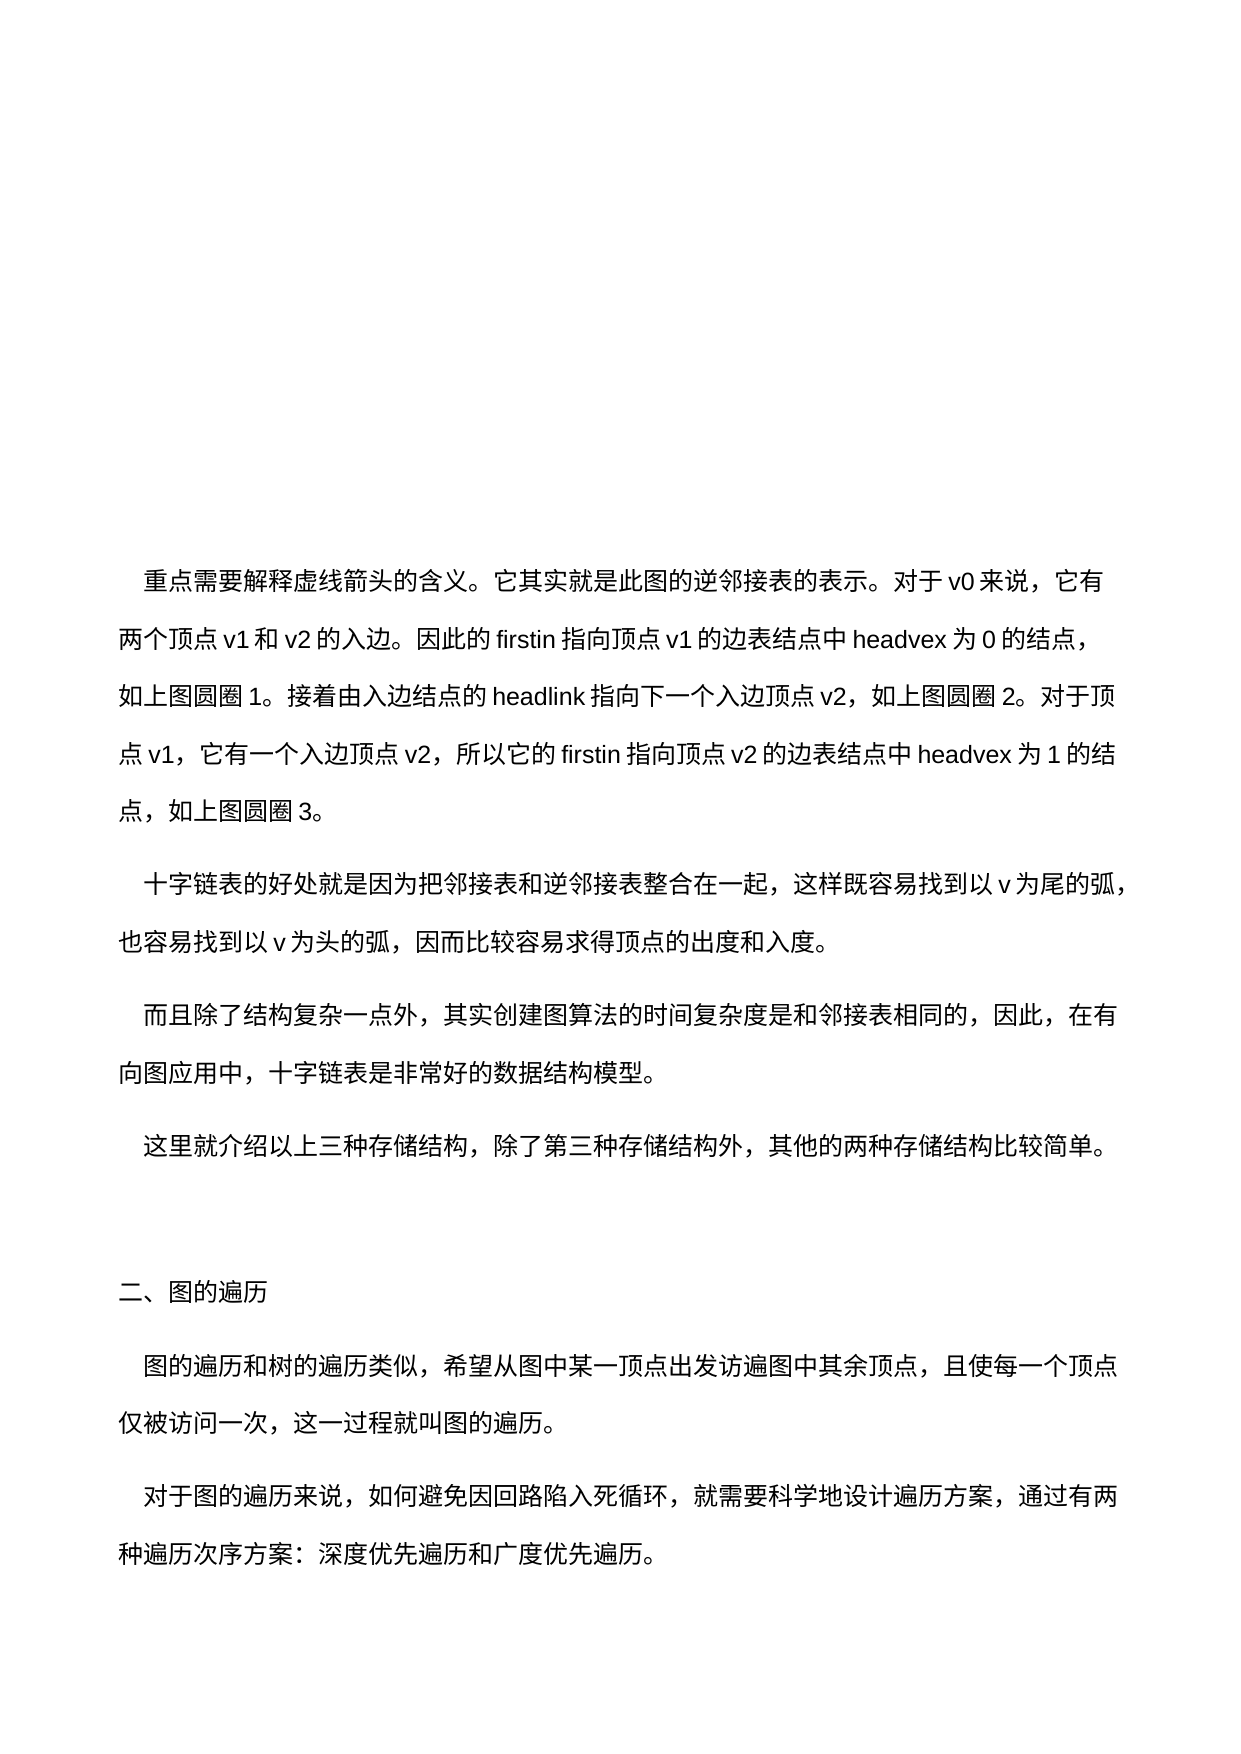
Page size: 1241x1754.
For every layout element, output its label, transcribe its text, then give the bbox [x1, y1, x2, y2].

text 而且除了结构复杂一点外，其实创建图算法的时间复杂度是和邻接表相同的，因此，在有向图应用中，十字链表是非常好的数据结构模型。 [118, 1001, 1122, 1088]
text 这里就介绍以上三种存储结构，除了第三种存储结构外，其他的两种存储结构比较简单。 [118, 1132, 1122, 1161]
text 二、图的遍历 [118, 1278, 1122, 1307]
text 重点需要解释虚线箭头的含义。它其实就是此图的逆邻接表的表示。对于v0来说，它有两个顶点v1和v2的入边。因此的firstin指向顶点v1的边表结点中headvex为0的结点，如上图圆圈1。接着由入边结点的headlink指向下一个入边顶点v2，如上图圆圈2。对于顶点v1，它有一个入边顶点v2，所以它的firstin指向顶点v2的边表结点中headvex为1的结点，如上图圆圈3。 [118, 567, 1122, 826]
text 十字链表的好处就是因为把邻接表和逆邻接表整合在一起，这样既容易找到以v为尾的弧，也容易找到以v为头的弧，因而比较容易求得顶点的出度和入度。 [118, 871, 1122, 957]
text 图的遍历和树的遍历类似，希望从图中某一顶点出发访遍图中其余顶点，且使每一个顶点仅被访问一次，这一过程就叫图的遍历。 [118, 1352, 1122, 1438]
text 对于图的遍历来说，如何避免因回路陷入死循环，就需要科学地设计遍历方案，通过有两种遍历次序方案：深度优先遍历和广度优先遍历。 [118, 1482, 1122, 1569]
